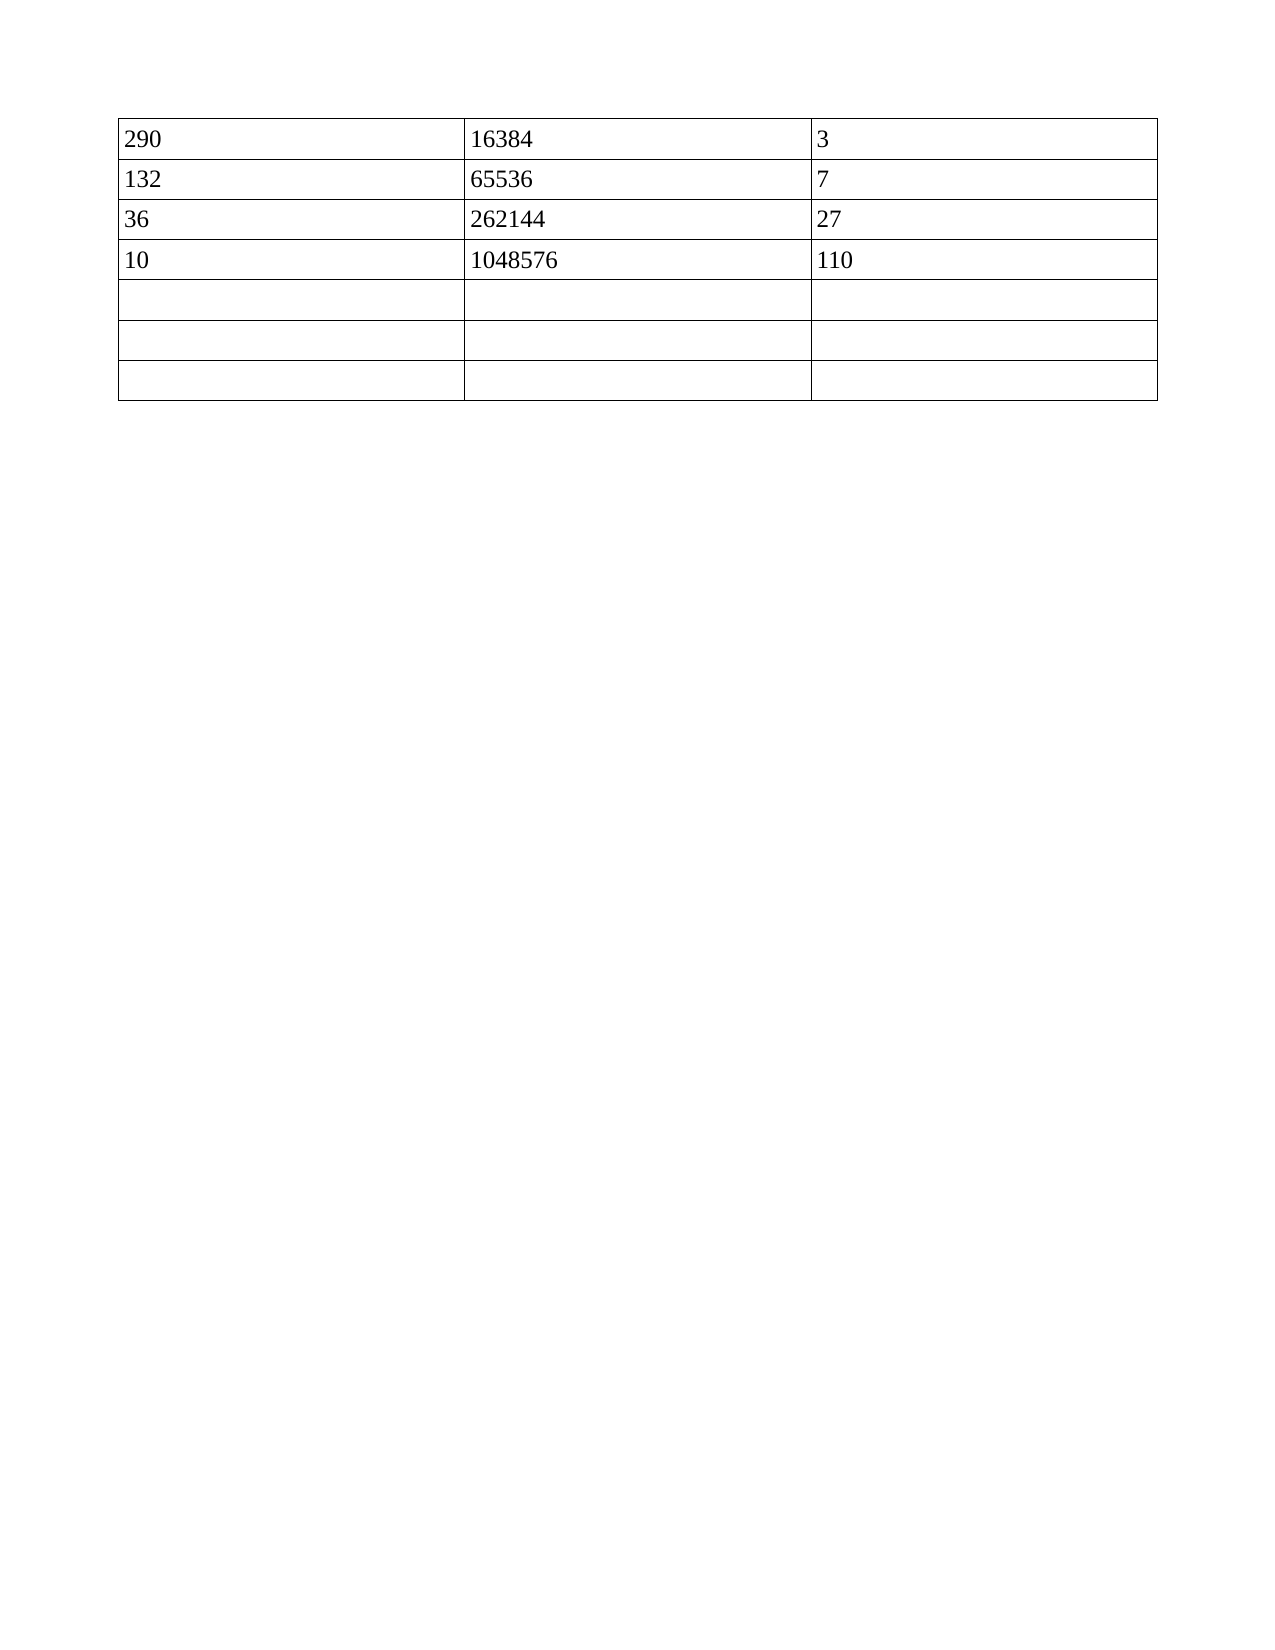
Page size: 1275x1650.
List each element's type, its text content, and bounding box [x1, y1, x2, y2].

table_cell [119, 321, 464, 360]
table_cell 1048576 [465, 240, 811, 279]
table_cell [119, 280, 464, 320]
table_cell [812, 321, 1157, 360]
table_cell 36 [119, 200, 464, 239]
table_cell [465, 321, 811, 360]
table_cell 132 [119, 160, 464, 199]
table_cell [812, 361, 1157, 400]
table_cell 290 [119, 119, 464, 158]
table_cell [119, 361, 464, 400]
table_cell 110 [812, 240, 1157, 279]
table_cell [812, 280, 1157, 320]
table_cell 3 [812, 119, 1157, 158]
table_cell [465, 361, 811, 400]
table_cell 16384 [465, 119, 811, 158]
table_cell [465, 280, 811, 320]
table_cell 7 [812, 160, 1157, 199]
table_cell 65536 [465, 160, 811, 199]
table_cell 10 [119, 240, 464, 279]
table_cell 262144 [465, 200, 811, 239]
table_cell 27 [812, 200, 1157, 239]
